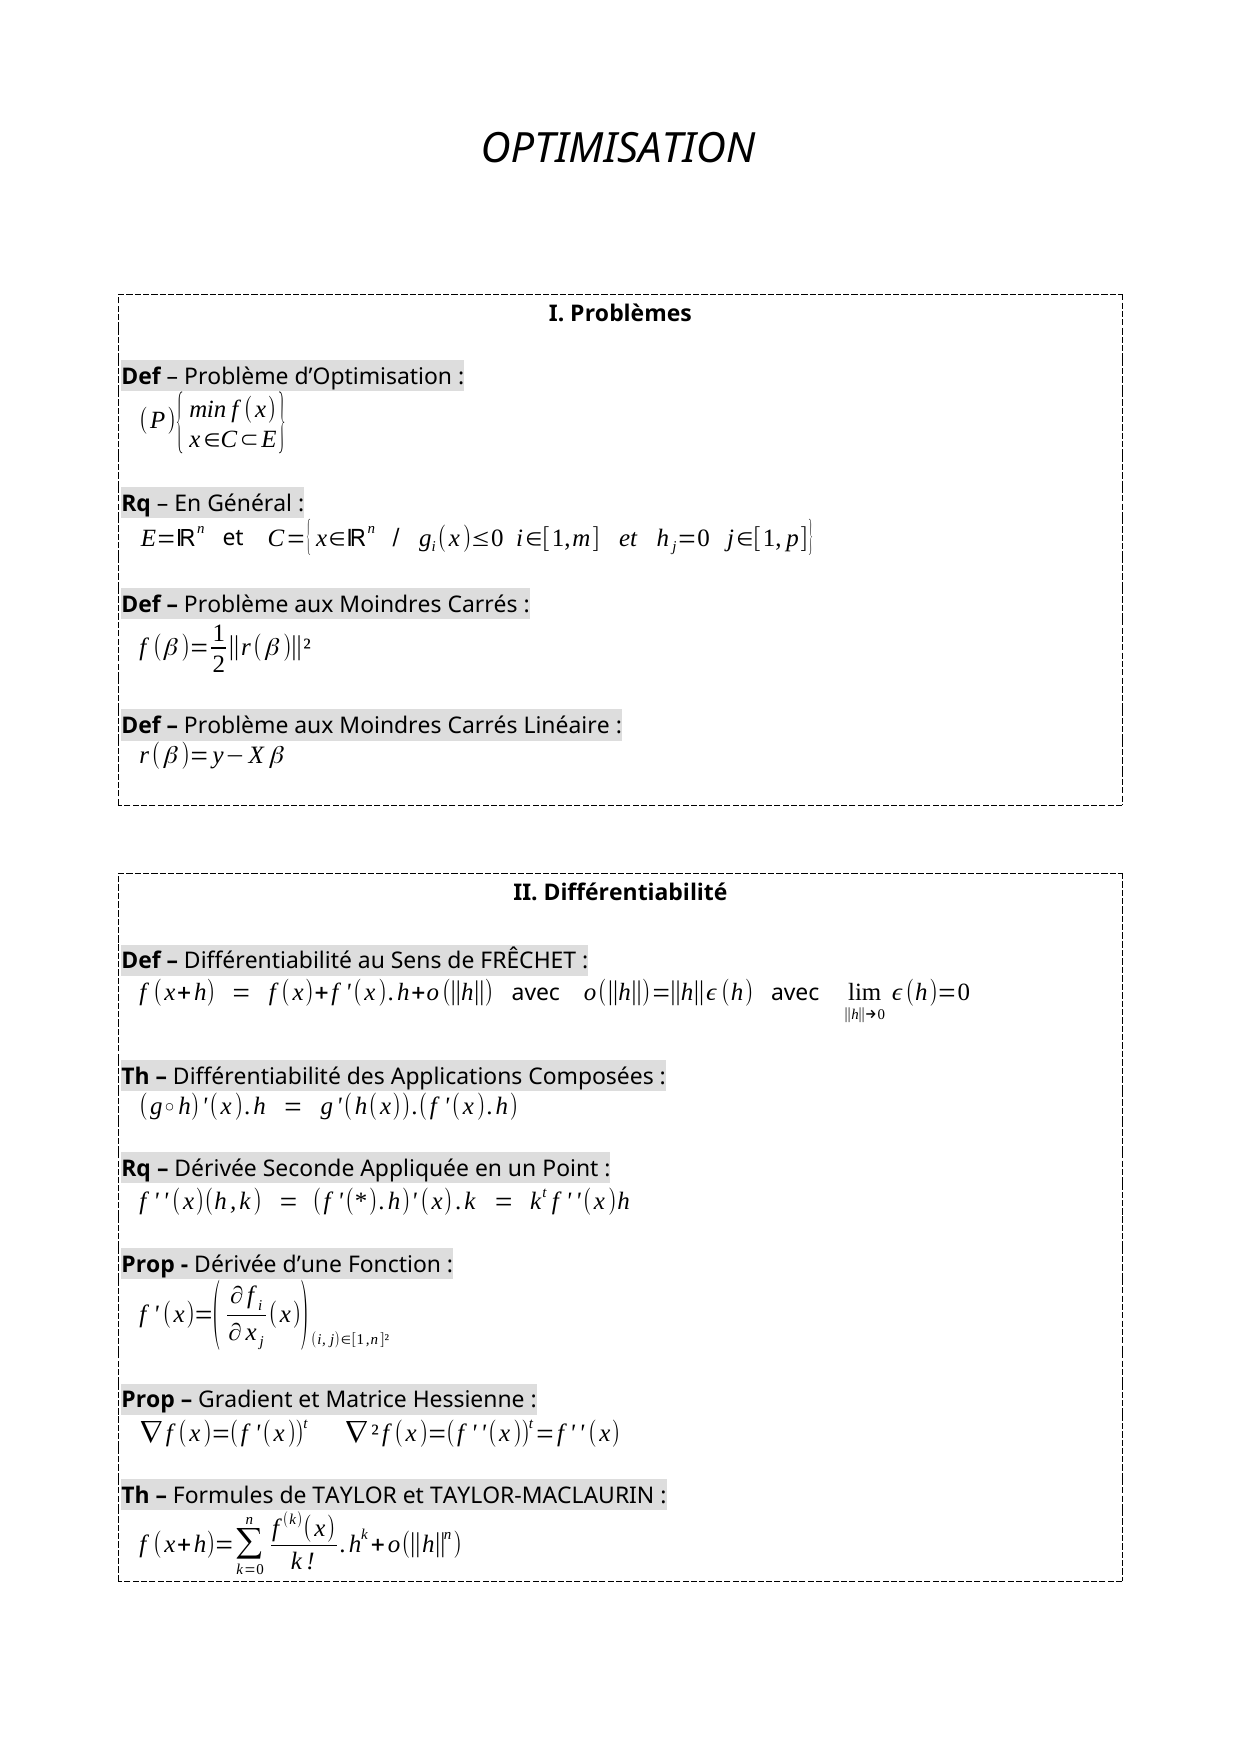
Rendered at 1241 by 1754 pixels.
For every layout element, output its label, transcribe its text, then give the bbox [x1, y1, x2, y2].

text Prop - Dérivée d’une Fonction : [118, 1248, 1122, 1279]
text Def – Problème aux Moindres Carrés Linéaire : [118, 706, 1122, 741]
text et [118, 515, 1122, 557]
text Def – Problème d’Optimisation : [118, 357, 1122, 391]
text II. Différentiabilité [118, 873, 1122, 907]
text Def – Différentiabilité au Sens de FRÊCHET : [118, 942, 1122, 976]
text I. Problèmes [118, 294, 1122, 328]
text Def – Problème aux Moindres Carrés : [118, 585, 1122, 619]
text avec avec [118, 976, 1122, 1026]
text Rq – Dérivée Seconde Appliquée en un Point : [118, 1152, 1122, 1183]
text Rq – En Général : [118, 484, 1122, 515]
text Th – Différentiabilité des Applications Composées : [118, 1060, 1122, 1091]
text Th – Formules de TAYLOR et TAYLOR-MACLAURIN : [118, 1479, 1122, 1510]
text OPTIMISATION [118, 118, 1122, 175]
text Prop – Gradient et Matrice Hessienne : [118, 1383, 1122, 1415]
